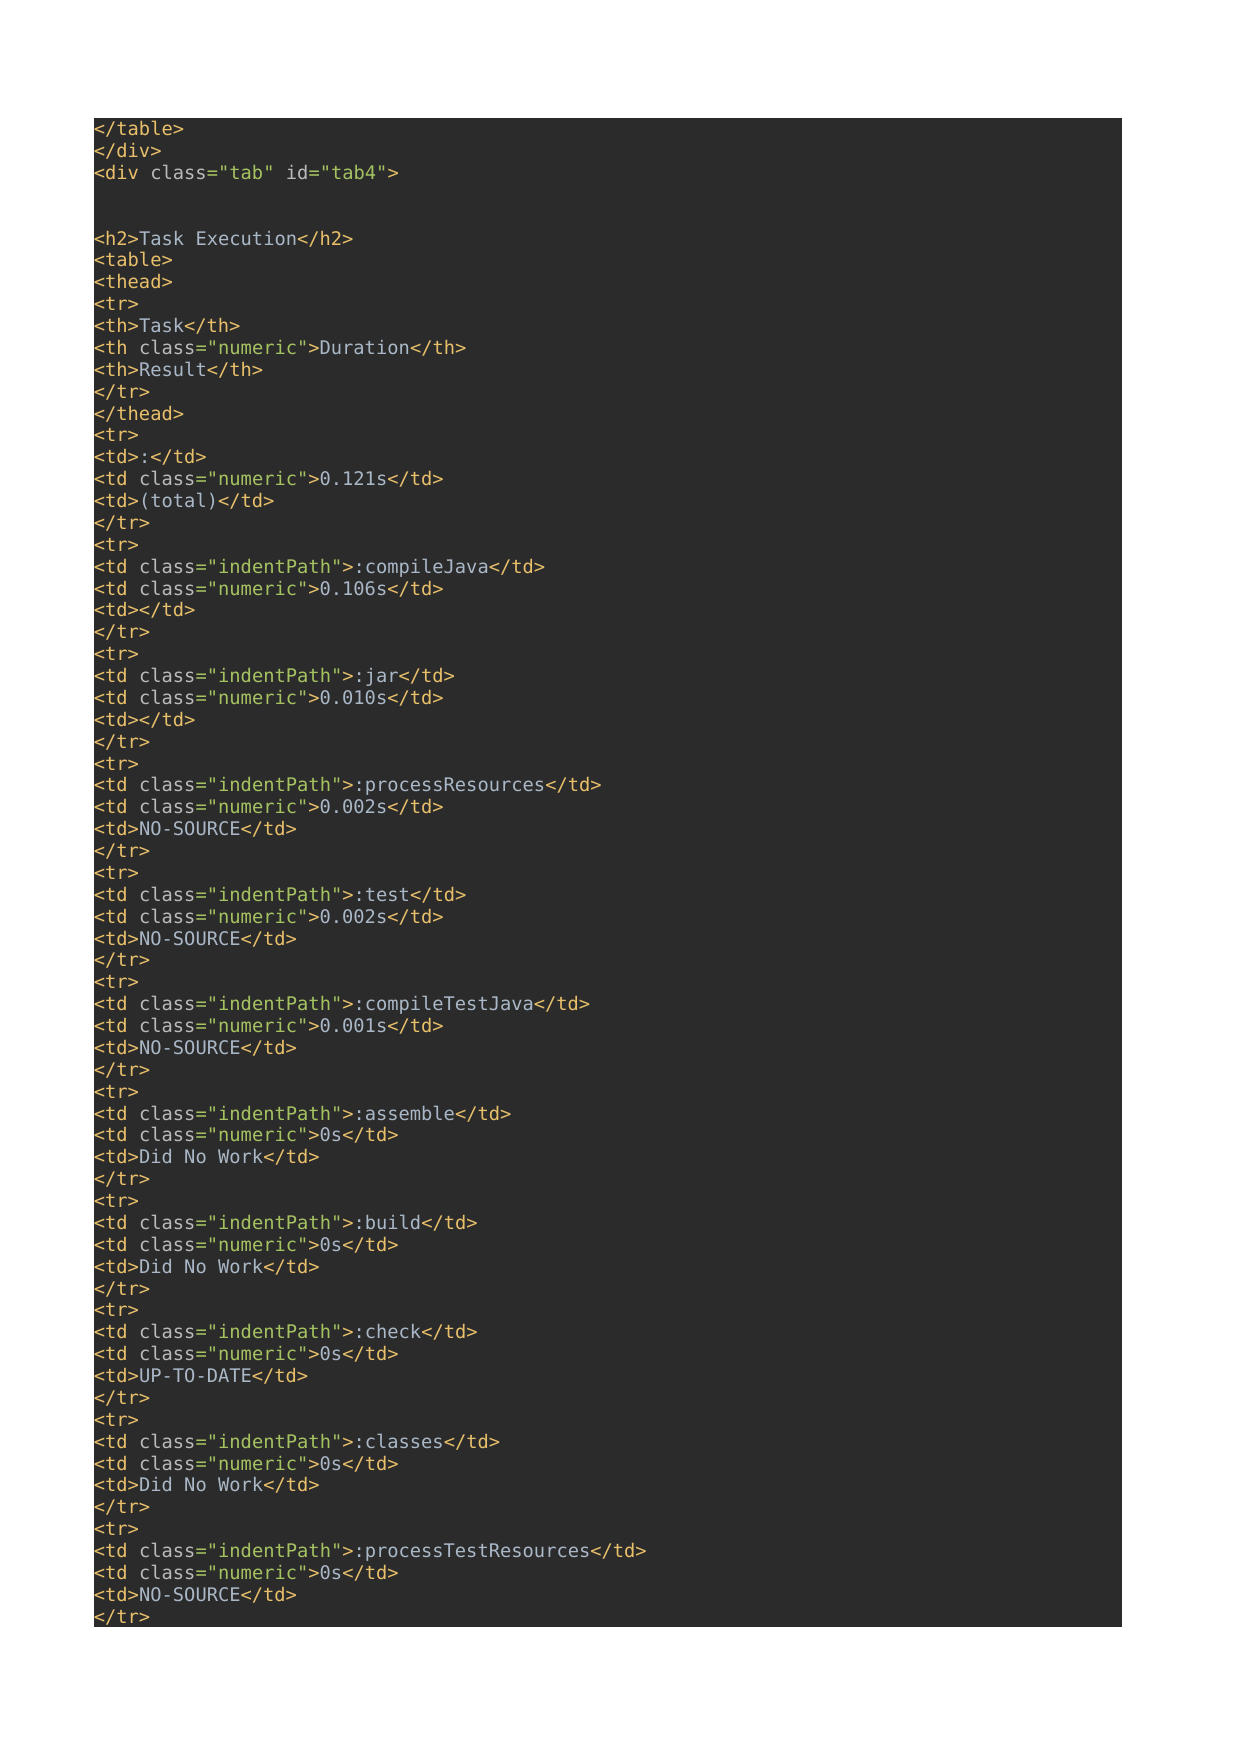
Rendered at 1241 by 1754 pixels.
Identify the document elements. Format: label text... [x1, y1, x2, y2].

text <td class="indentPath">:check</td> [94, 1321, 1122, 1343]
text <td class="indentPath">:test</td> [94, 884, 1122, 906]
text <td class="numeric">0.002s</td> [94, 796, 1122, 818]
text <td>NO-SOURCE</td> [94, 1037, 1122, 1059]
text </tr> [94, 1277, 1122, 1299]
text <td></td> [94, 709, 1122, 731]
text <td>NO-SOURCE</td> [94, 927, 1122, 949]
text <tr> [94, 752, 1122, 774]
text </tr> [94, 1168, 1122, 1190]
text <td>NO-SOURCE</td> [94, 1584, 1122, 1606]
text <td>(total)</td> [94, 490, 1122, 512]
text <th>Task</th> [94, 315, 1122, 337]
text <td>Did No Work</td> [94, 1146, 1122, 1168]
text </tr> [94, 731, 1122, 752]
text </tr> [94, 840, 1122, 862]
text <tr> [94, 1409, 1122, 1431]
text <td class="indentPath">:compileJava</td> [94, 556, 1122, 577]
text <th>Result</th> [94, 359, 1122, 381]
text </thead> [94, 402, 1122, 424]
text </tr> [94, 512, 1122, 534]
text <td>UP-TO-DATE</td> [94, 1365, 1122, 1387]
text <tr> [94, 862, 1122, 884]
text </tr> [94, 1059, 1122, 1081]
text <td class="numeric">0.106s</td> [94, 577, 1122, 599]
text <td>:</td> [94, 446, 1122, 468]
text <td class="indentPath">:classes</td> [94, 1431, 1122, 1452]
text <tr> [94, 1190, 1122, 1212]
text <td class="numeric">0s</td> [94, 1234, 1122, 1256]
text <td class="numeric">0.010s</td> [94, 687, 1122, 709]
text </tr> [94, 381, 1122, 402]
text <td class="numeric">0s</td> [94, 1452, 1122, 1474]
text <tr> [94, 1081, 1122, 1102]
text <td>Did No Work</td> [94, 1474, 1122, 1496]
text <tr> [94, 643, 1122, 665]
text <td class="indentPath">:compileTestJava</td> [94, 993, 1122, 1015]
text <td class="numeric">0.121s</td> [94, 468, 1122, 490]
text <tr> [94, 534, 1122, 556]
text </tr> [94, 1496, 1122, 1518]
text <div class="tab" id="tab4"> [94, 162, 1122, 184]
text <td class="numeric">0s</td> [94, 1124, 1122, 1146]
text <td class="indentPath">:build</td> [94, 1212, 1122, 1234]
text </tr> [94, 621, 1122, 643]
text <td class="numeric">0.002s</td> [94, 906, 1122, 927]
text <td class="indentPath">:jar</td> [94, 665, 1122, 687]
text <td></td> [94, 599, 1122, 621]
text <td>Did No Work</td> [94, 1256, 1122, 1277]
text <h2>Task Execution</h2> [94, 227, 1122, 249]
text <th class="numeric">Duration</th> [94, 337, 1122, 359]
text </tr> [94, 1606, 1122, 1627]
text <td class="numeric">0s</td> [94, 1343, 1122, 1365]
text <td class="numeric">0s</td> [94, 1562, 1122, 1584]
text </div> [94, 140, 1122, 162]
text <td>NO-SOURCE</td> [94, 818, 1122, 840]
text <thead> [94, 271, 1122, 293]
text <table> [94, 249, 1122, 271]
text <tr> [94, 1299, 1122, 1321]
text </tr> [94, 1387, 1122, 1409]
text <td class="numeric">0.001s</td> [94, 1015, 1122, 1037]
text <td class="indentPath">:assemble</td> [94, 1102, 1122, 1124]
text </table> [94, 118, 1122, 140]
text <tr> [94, 424, 1122, 446]
text <tr> [94, 293, 1122, 315]
text <tr> [94, 971, 1122, 993]
text <td class="indentPath">:processResources</td> [94, 774, 1122, 796]
text <td class="indentPath">:processTestResources</td> [94, 1540, 1122, 1562]
text </tr> [94, 949, 1122, 971]
text <tr> [94, 1518, 1122, 1540]
